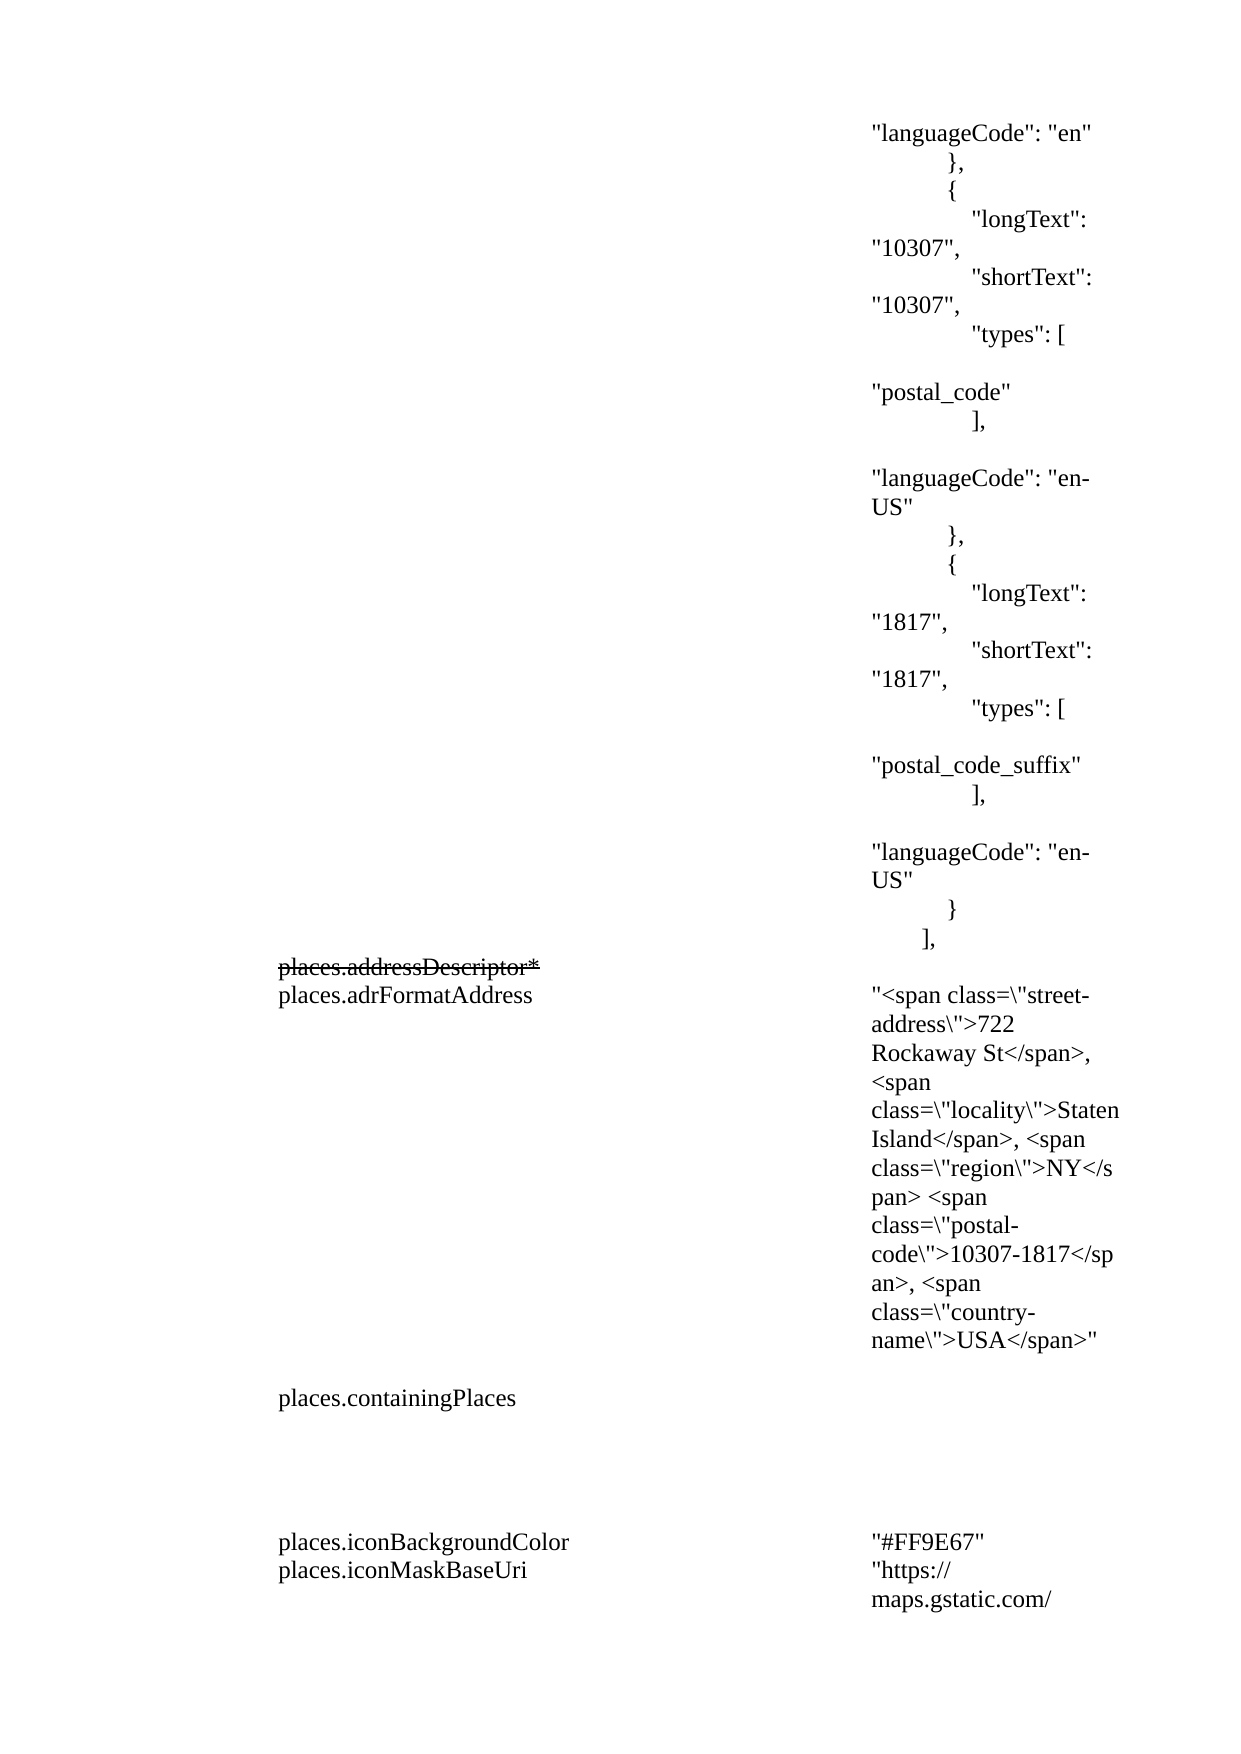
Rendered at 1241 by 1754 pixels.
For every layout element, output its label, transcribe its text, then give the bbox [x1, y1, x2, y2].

table_cell [118, 1556, 278, 1613]
table_cell "<span class=\"street-address\">722 Rockaway St</span>, <span class=\"locality\">Staten Island</span>, <span class=\"region\">NY</span> <span class=\"postal-code\">10307-1817</span>, <span class=\"country-name\">USA</span>" [871, 981, 1122, 1354]
table_cell places.iconBackgroundColor [278, 1527, 620, 1556]
table_cell [871, 1469, 1122, 1498]
table_cell [118, 1441, 278, 1469]
table_cell [118, 1354, 278, 1383]
table_cell [278, 118, 620, 952]
table_cell "https://maps.gstatic.com/ [871, 1556, 1122, 1613]
table_cell [118, 952, 278, 981]
table_cell [278, 1469, 620, 1498]
table_cell [620, 1383, 871, 1412]
table_cell [871, 1412, 1122, 1441]
table_cell [620, 981, 871, 1354]
table_cell [118, 1412, 278, 1441]
table_cell [620, 1412, 871, 1441]
table_cell [871, 952, 1122, 981]
table_cell places.addressDescriptor* [278, 952, 620, 981]
table_cell [871, 1498, 1122, 1527]
table_cell places.iconMaskBaseUri [278, 1556, 620, 1613]
table_cell [118, 1469, 278, 1498]
table_cell [620, 952, 871, 981]
table_cell [278, 1441, 620, 1469]
table_cell "languageCode": "en" }, { "longText": "10307", "shortText": "10307", "types": [ "postal_code" ], "languageCode": "en-US" }, { "longText": "1817", "shortText": "1817", "types": [ "postal_code_suffix" ], "languageCode": "en-US" } ], [871, 118, 1122, 952]
table_cell [871, 1354, 1122, 1383]
table_cell [118, 1383, 278, 1412]
table_cell [278, 1354, 620, 1383]
table_cell places.containingPlaces [278, 1383, 620, 1412]
table_cell places.adrFormatAddress [278, 981, 620, 1354]
table_cell [620, 1556, 871, 1613]
table_cell [620, 1354, 871, 1383]
table_cell [620, 1498, 871, 1527]
table_cell [871, 1383, 1122, 1412]
table_cell [118, 981, 278, 1354]
table_cell [871, 1441, 1122, 1469]
table_cell [620, 118, 871, 952]
table_cell [118, 118, 278, 952]
table_cell [278, 1412, 620, 1441]
table_cell "#FF9E67" [871, 1527, 1122, 1556]
table_cell [620, 1441, 871, 1469]
table_cell [620, 1527, 871, 1556]
table_cell [620, 1469, 871, 1498]
table_cell [278, 1498, 620, 1527]
table_cell [118, 1498, 278, 1527]
table_cell [118, 1527, 278, 1556]
